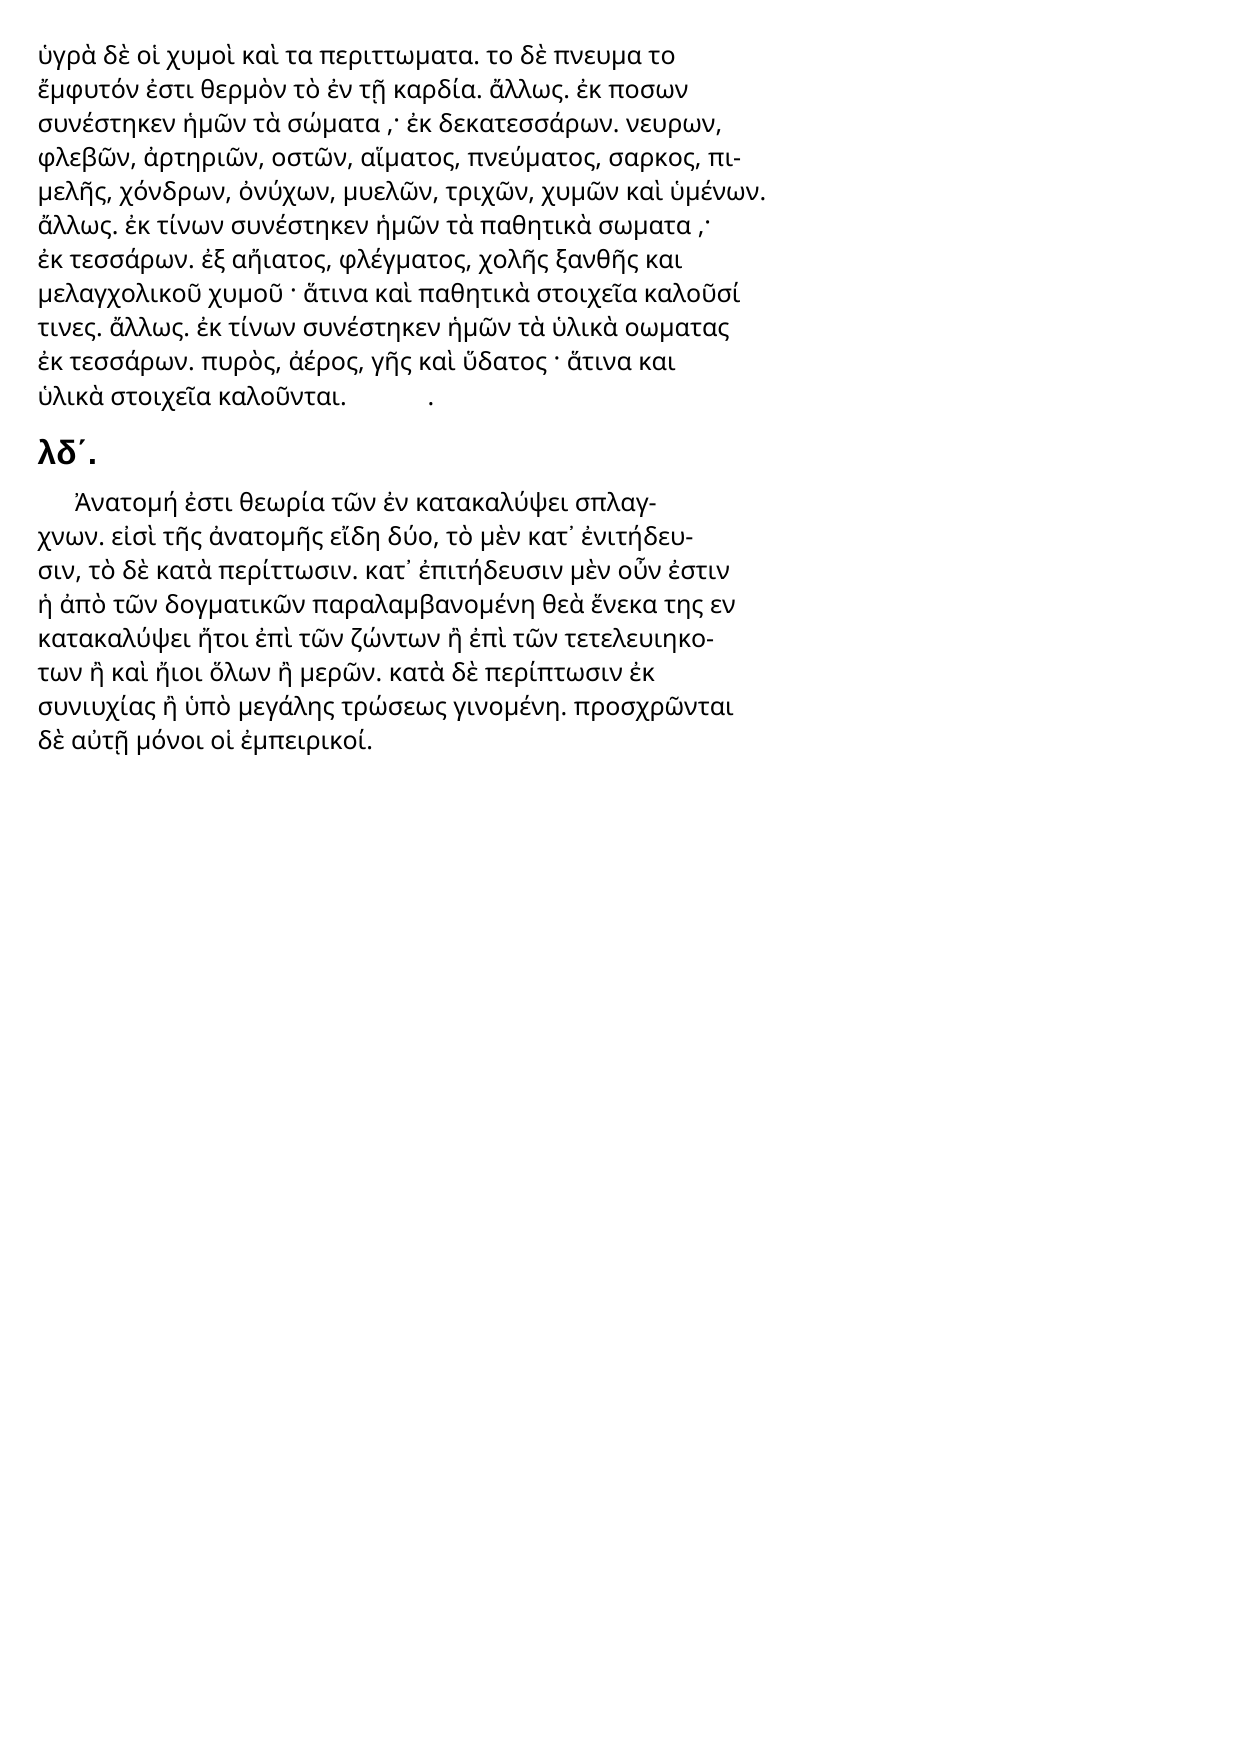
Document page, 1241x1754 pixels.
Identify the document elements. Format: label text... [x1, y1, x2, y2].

text Ἀνατομή ἐστι θεωρία τῶν ἐν κατακαλύψει σπλαγ- χνων. εἰσὶ τῆς ἀνατομῆς εἴδη δύο, τὸ μὲν κατ᾽ ἐνιτήδευ- σιν, τὸ δὲ κατὰ περίττωσιν. κατ᾽ ἐπιτήδευσιν μὲν οὖν ἐστιν ἡ ἀπὸ τῶν δογματικῶν παραλαμβανομένη θεὰ ἕνεκα της εν κατακαλύψει ἤτοι ἐπὶ τῶν ζώντων ἢ ἐπὶ τῶν τετελευιηκο- των ἢ καὶ ἤιοι ὅλων ἢ μερῶν. κατὰ δὲ περίπτωσιν ἐκ συνιυχίας ἢ ὑπὸ μεγάλης τρώσεως γινομένη. προσχρῶνται δὲ αὐτῇ μόνοι οἱ ἐμπειρικοί. [37, 484, 1203, 757]
text ὑγρὰ δὲ οἱ χυμοὶ καὶ τα περιττωματα. το δὲ πνευμα το ἔμφυτόν ἐστι θερμὸν τὸ ἐν τῇ καρδία. ἄλλως. ἐκ ποσων συνέστηκεν ἡμῶν τὰ σώματα ,· ἐκ δεκατεσσάρων. νευρων, φλεβῶν, ἀρτηριῶν, οστῶν, αἵματος, πνεύματος, σαρκος, πι- μελῆς, χόνδρων, ὀνύχων, μυελῶν, τριχῶν, χυμῶν καὶ ὑμένων. ἄλλως. ἐκ τίνων συνέστηκεν ἡμῶν τὰ παθητικὰ σωματα ,· ἐκ τεσσάρων. ἐξ αἤιατος, φλέγματος, χολῆς ξανθῆς και μελαγχολικοῦ χυμοῦ · ἅτινα καὶ παθητικὰ στοιχεῖα καλοῦσί τινες. ἄλλως. ἐκ τίνων συνέστηκεν ἡμῶν τὰ ὑλικὰ οωματας ἐκ τεσσάρων. πυρὸς, ἀέρος, γῆς καὶ ὕδατος · ἅτινα και ὑλικὰ στοιχεῖα καλοῦνται. . [37, 37, 1203, 412]
subtitle λδ΄. [37, 433, 1203, 472]
